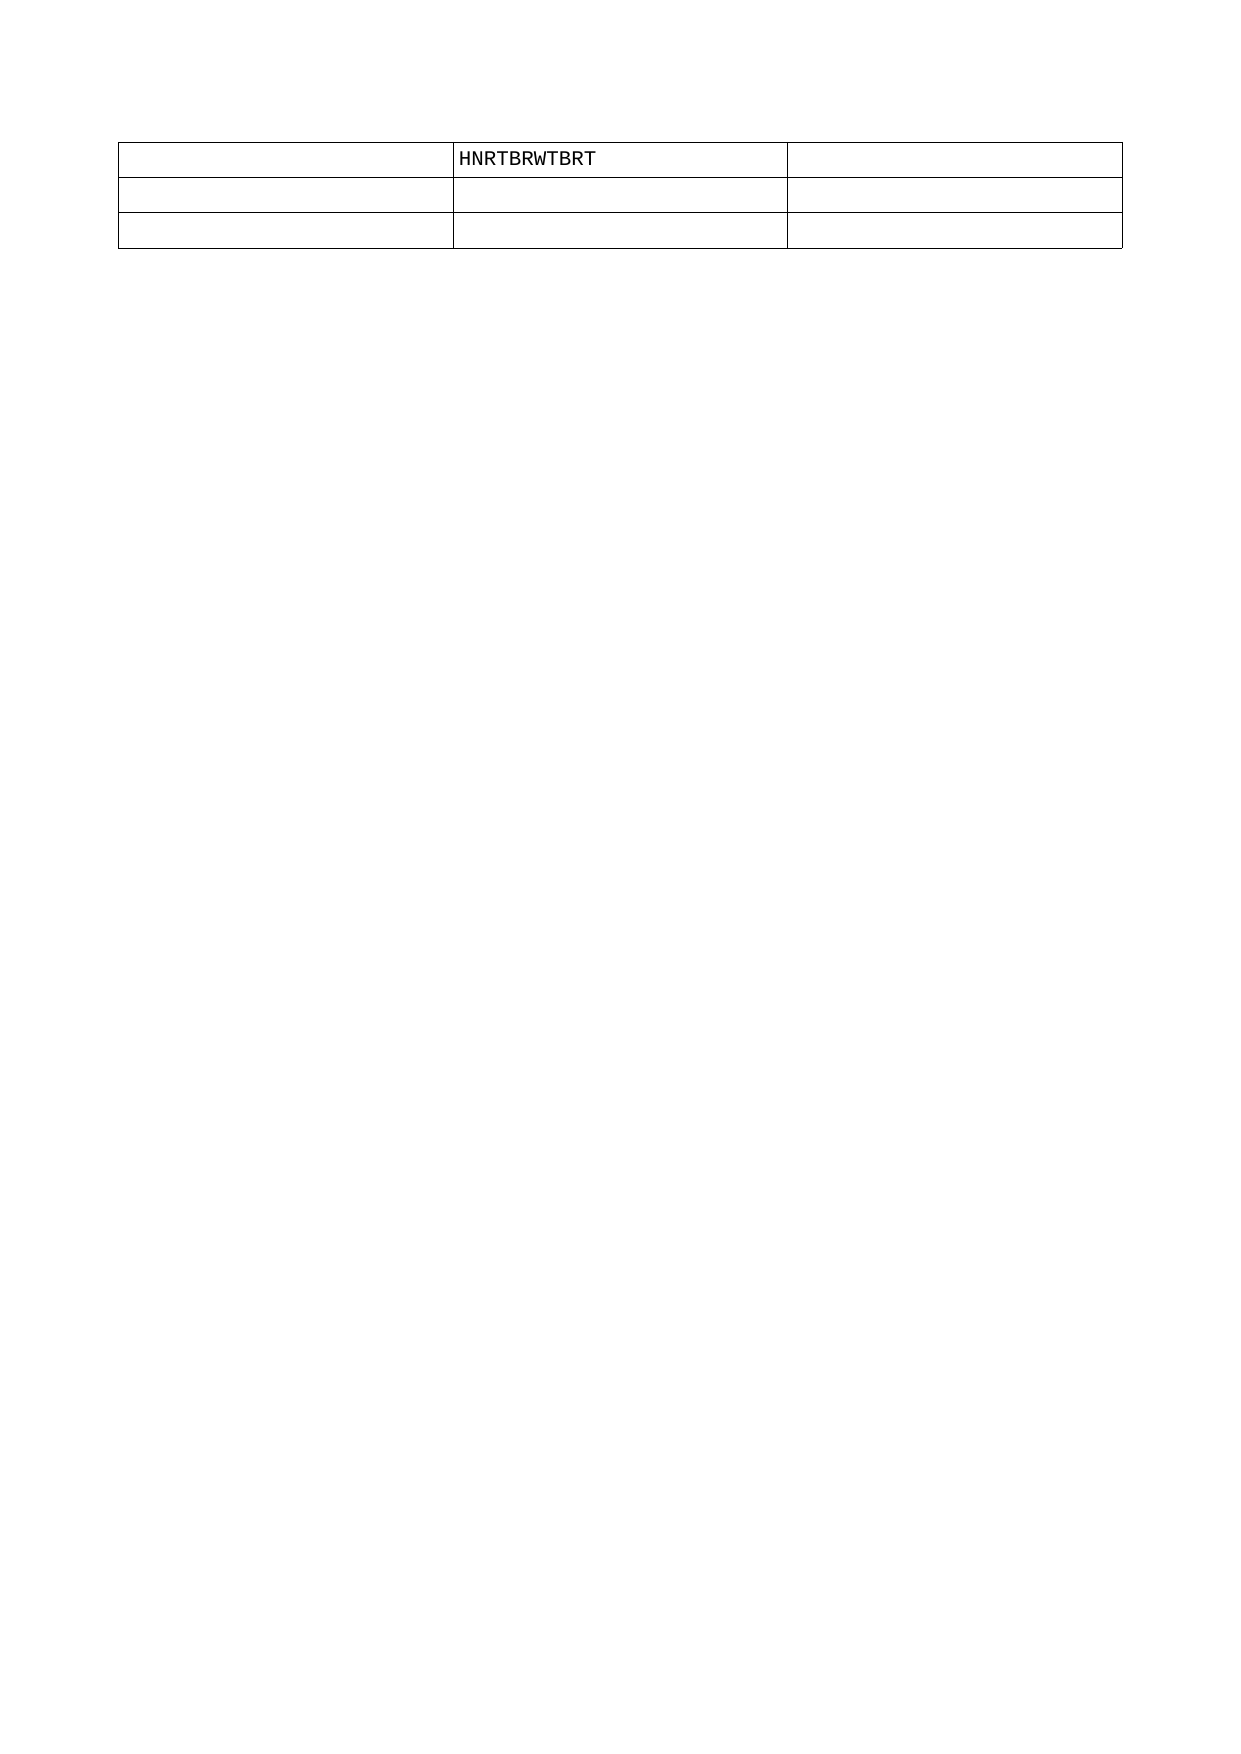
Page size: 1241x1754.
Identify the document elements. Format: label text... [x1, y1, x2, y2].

table_header HNRTBRWTBRT<o.name> [454, 143, 787, 177]
table_header </for> [788, 143, 1122, 177]
table_header <for each="o in objects"> [119, 143, 453, 177]
table_cell [788, 213, 1122, 247]
table_cell [454, 178, 787, 212]
table_cell [119, 178, 453, 212]
table_cell [454, 213, 787, 247]
table_cell [788, 178, 1122, 212]
table_cell [119, 213, 453, 247]
